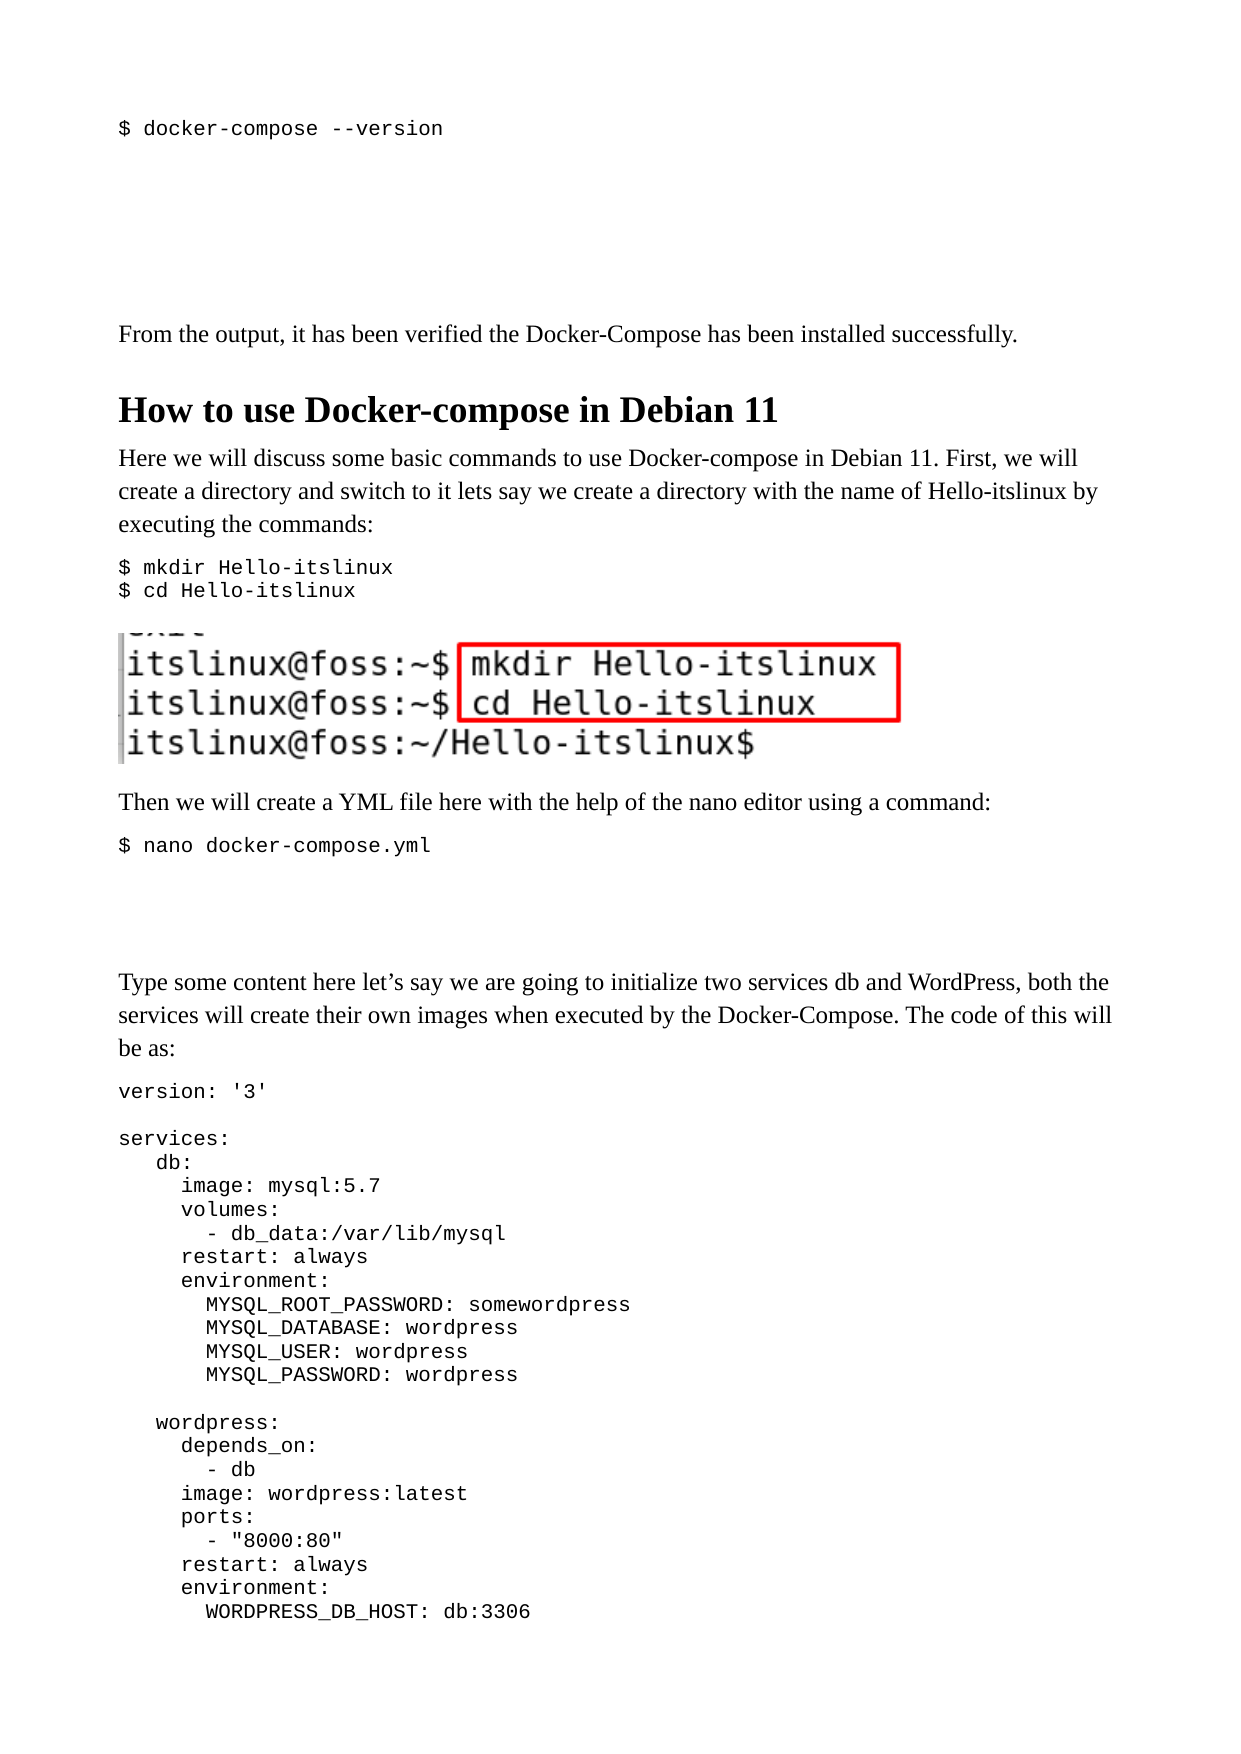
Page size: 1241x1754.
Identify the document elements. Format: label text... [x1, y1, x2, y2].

text depends_on: [118, 1435, 1122, 1459]
text - db [118, 1459, 1122, 1483]
text Here we will discuss some basic commands to use Docker-compose in Debian 11. First, we will create a directory and switch to it lets say we create a directory with the name of Hello-itslinux by executing the commands: [118, 443, 1122, 538]
text environment: [118, 1577, 1122, 1601]
text image: mysql:5.7 [118, 1175, 1122, 1199]
text MYSQL_PASSWORD: wordpress [118, 1364, 1122, 1388]
subtitle How to use Docker-compose in Debian 11 [118, 387, 1122, 431]
text volumes: [118, 1199, 1122, 1223]
text $ cd Hello-itslinux [118, 580, 1122, 604]
text $ nano docker-compose.yml [118, 835, 1122, 859]
text db: [118, 1152, 1122, 1175]
text - "8000:80" [118, 1530, 1122, 1554]
text image: wordpress:latest [118, 1483, 1122, 1506]
text version: '3' [118, 1081, 1122, 1104]
text WORDPRESS_DB_HOST: db:3306 [118, 1601, 1122, 1624]
text environment: [118, 1270, 1122, 1293]
text restart: always [118, 1554, 1122, 1577]
text wordpress: [118, 1412, 1122, 1435]
text Type some content here let’s say we are going to initialize two services db and WordPress, both the services will create their own images when executed by the Docker-Compose. The code of this will be as: [118, 967, 1122, 1062]
text MYSQL_DATABASE: wordpress [118, 1317, 1122, 1341]
text restart: always [118, 1246, 1122, 1270]
text From the output, it has been verified the Docker-Compose has been installed successfully. [118, 319, 1122, 348]
text MYSQL_ROOT_PASSWORD: somewordpress [118, 1293, 1122, 1317]
text services: [118, 1128, 1122, 1152]
text MYSQL_USER: wordpress [118, 1341, 1122, 1364]
text $ mkdir Hello-itslinux [118, 557, 1122, 580]
text - db_data:/var/lib/mysql [118, 1223, 1122, 1246]
picture [118, 633, 1009, 764]
text $ docker-compose --version [118, 118, 1122, 142]
text Then we will create a YML file here with the help of the nano editor using a command: [118, 787, 1122, 816]
text ports: [118, 1506, 1122, 1530]
